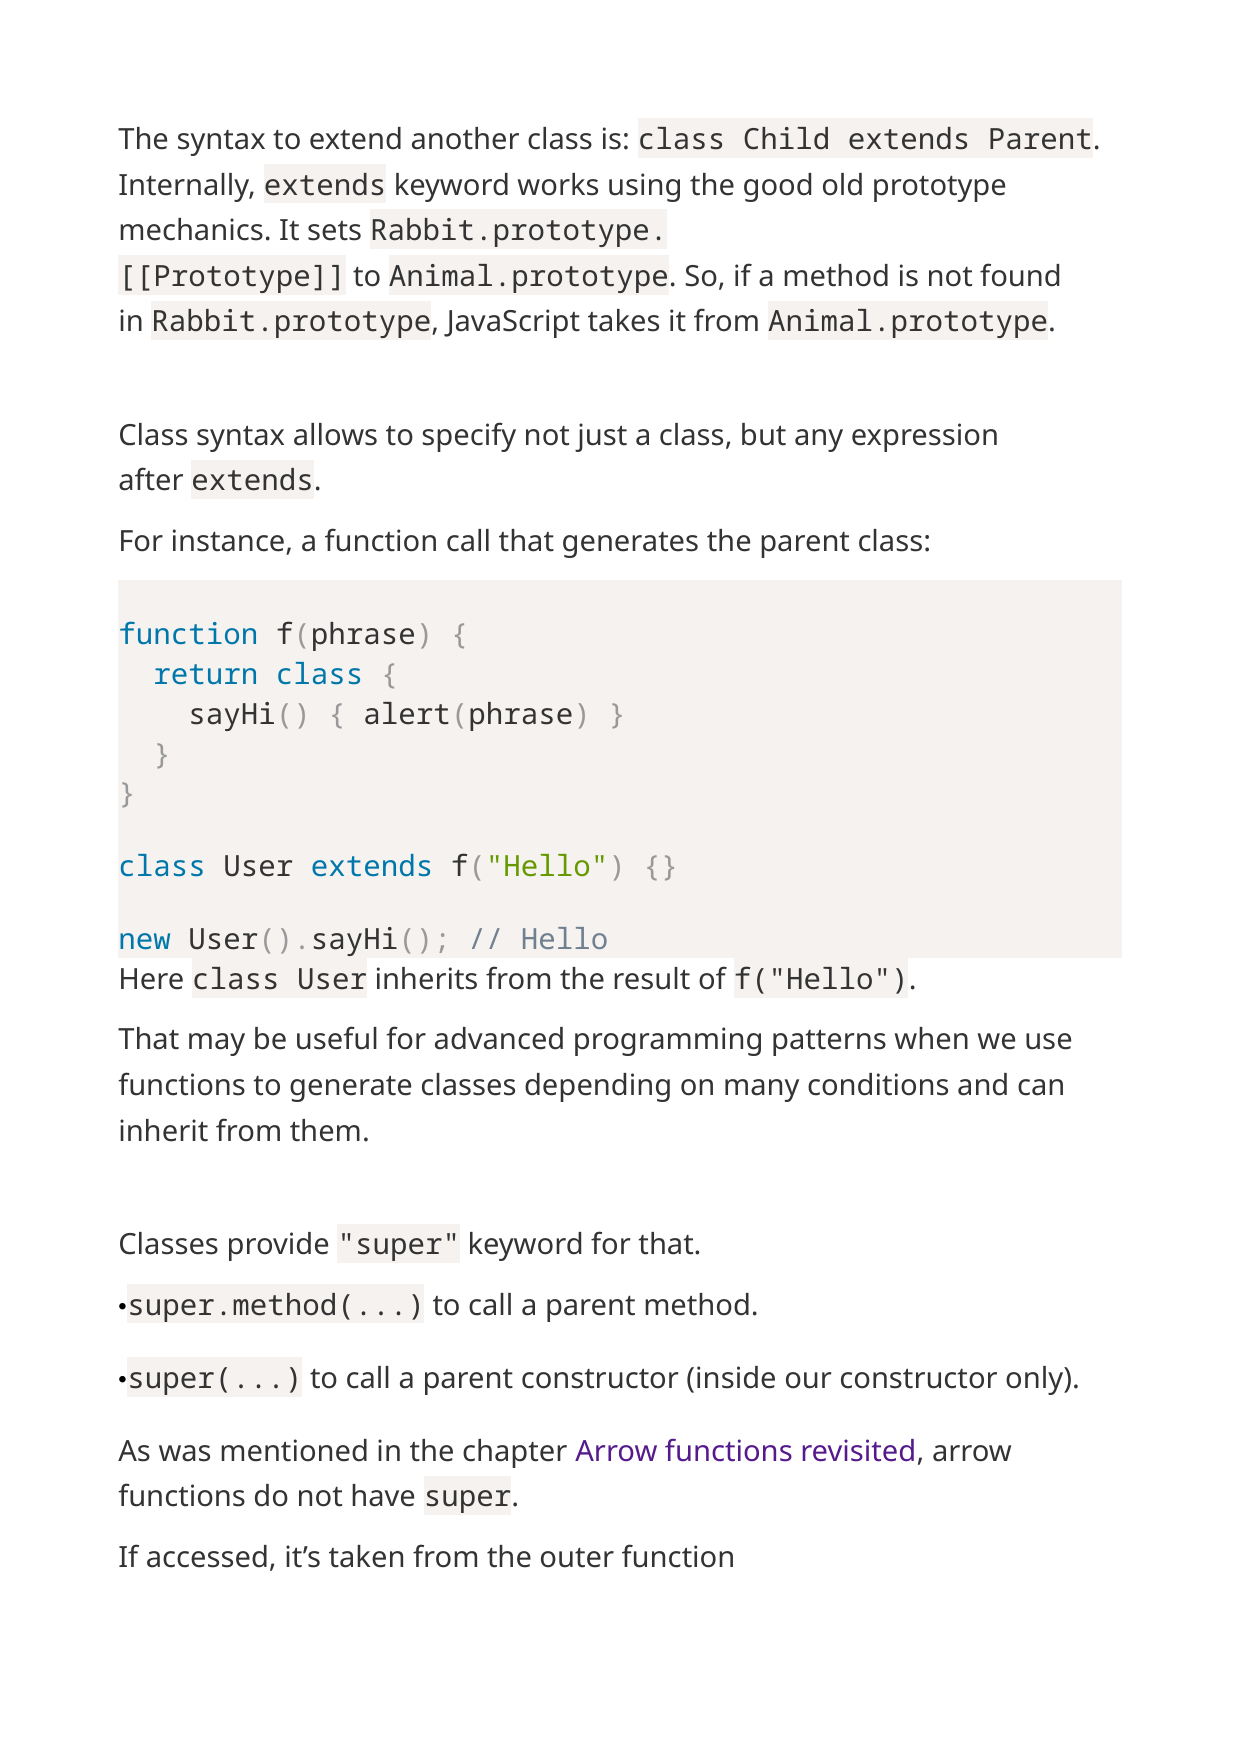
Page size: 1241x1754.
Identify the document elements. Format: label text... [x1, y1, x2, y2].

text Here class User inherits from the result of f("Hello"). [118, 958, 1122, 998]
list super(...) to call a parent constructor (inside our constructor only). [118, 1357, 1122, 1397]
text As was mentioned in the chapter Arrow functions revisited, arrow functions do not have super. [118, 1430, 1122, 1515]
list super.method(...) to call a parent method. [118, 1284, 1122, 1323]
text new User().sayHi(); // Hello [118, 918, 1122, 958]
text sayHi() { alert(phrase) } [118, 693, 1122, 733]
text function f(phrase) { [118, 613, 1122, 653]
text } [118, 733, 1122, 773]
text class User extends f("Hello") {} [118, 846, 1122, 885]
text } [118, 773, 1122, 812]
text Class syntax allows to specify not just a class, but any expression after extends. [118, 414, 1122, 499]
text return class { [118, 653, 1122, 693]
text If accessed, it’s taken from the outer function [118, 1536, 1122, 1576]
text The syntax to extend another class is: class Child extends Parent. Internally, extends keyword works using the good old prototype mechanics. It sets Rabbit.prototype.[[Prototype]] to Animal.prototype. So, if a method is not found in Rabbit.prototype, JavaScript takes it from Animal.prototype. [118, 118, 1122, 340]
text That may be useful for advanced programming patterns when we use functions to generate classes depending on many conditions and can inherit from them. [118, 1018, 1122, 1149]
text Classes provide "super" keyword for that. [118, 1223, 1122, 1263]
text For instance, a function call that generates the parent class: [118, 520, 1122, 559]
